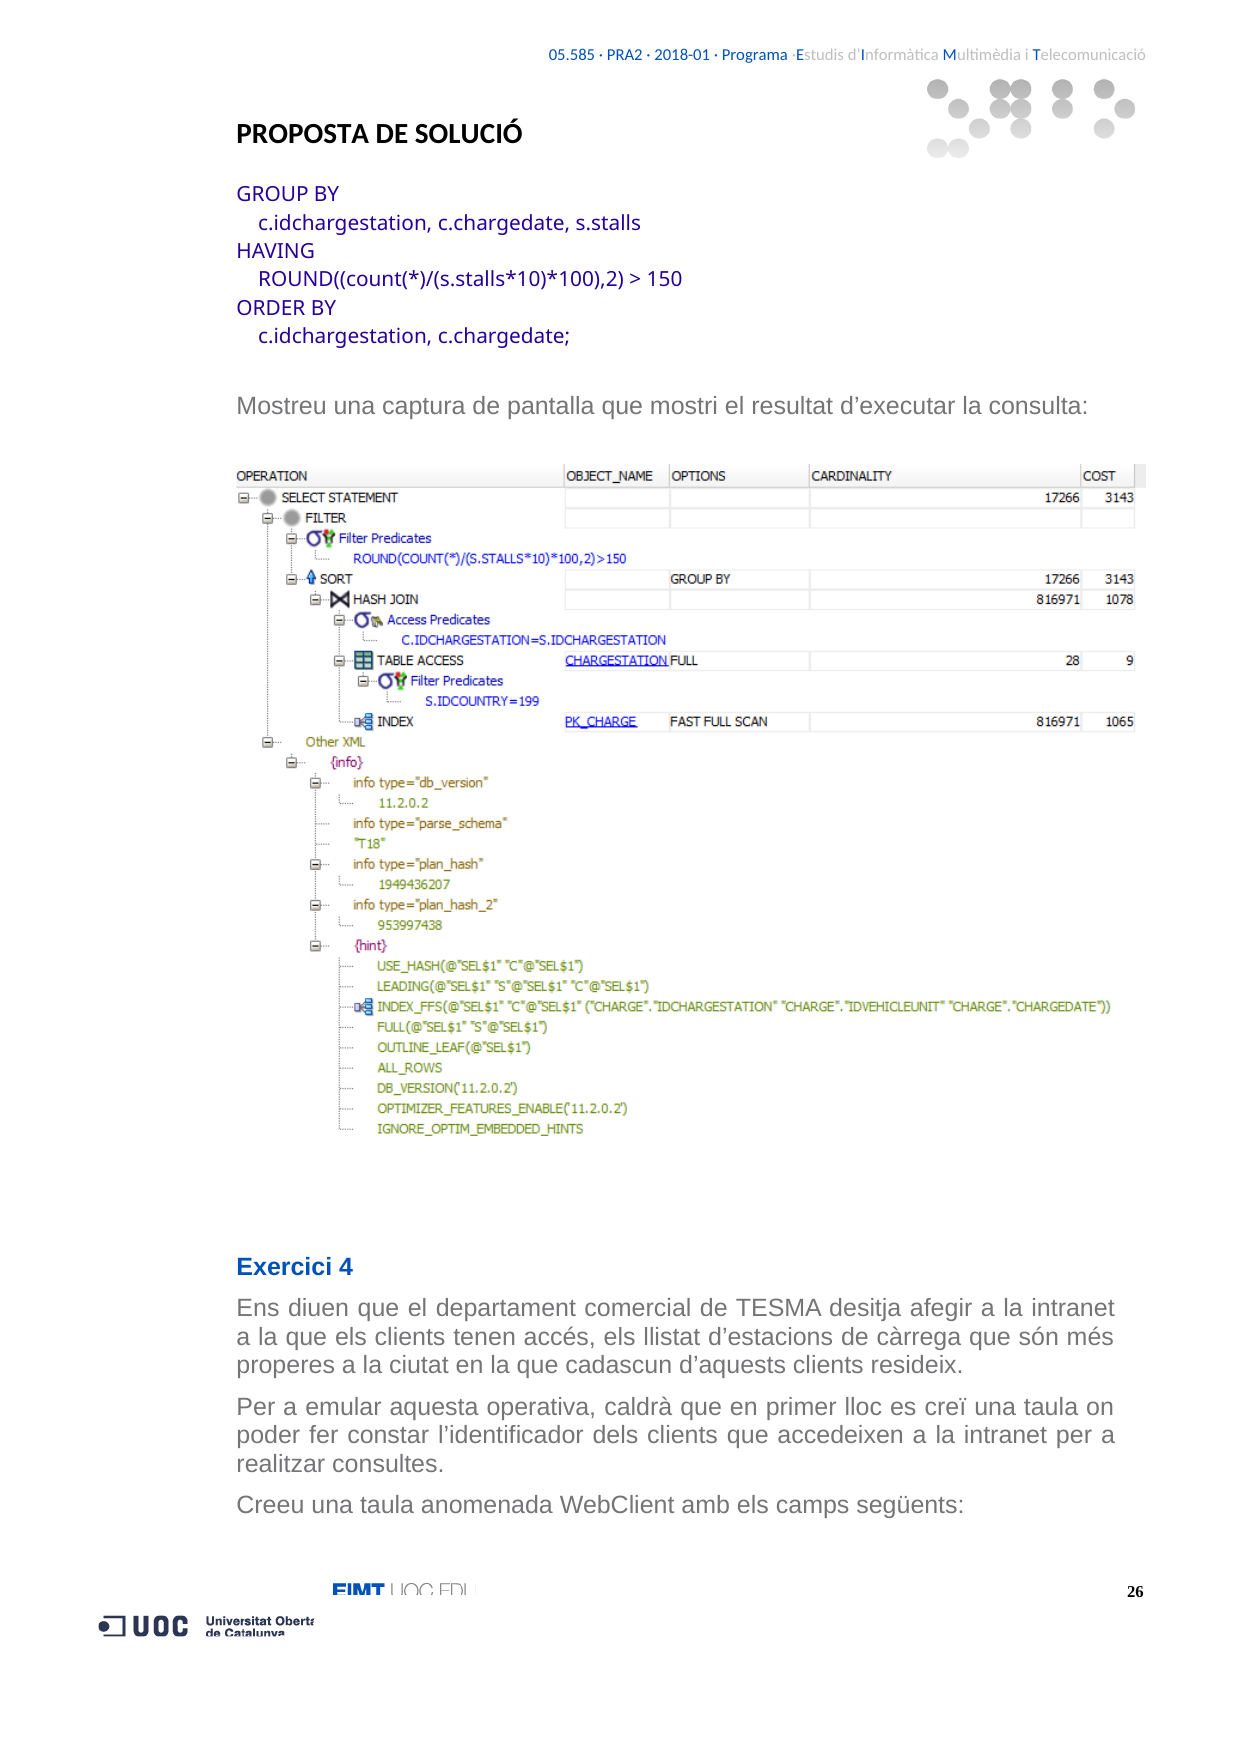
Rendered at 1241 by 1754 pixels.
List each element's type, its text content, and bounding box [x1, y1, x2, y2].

text c.idchargestation, c.chargedate; [236, 321, 1146, 350]
picture [236, 464, 1146, 1142]
picture [116, 1615, 316, 1639]
text ORDER BY [236, 293, 1146, 321]
text Exercici 4 [236, 1252, 1116, 1281]
text ROUND((count(*)/(s.stalls*10)*100),2) > 150 [236, 264, 1146, 293]
text Creeu una taula anomenada WebClient amb els camps següents: [236, 1491, 1116, 1519]
text GROUP BY [236, 179, 1146, 208]
text Ens diuen que el departament comercial de TESMA desitja afegir a la intranet a la que els clients tenen accés, els llistat d’estacions de càrrega que són més properes a la ciutat en la que cadascun d’aquests clients resideix. [236, 1293, 1116, 1379]
picture [333, 1583, 476, 1598]
text Per a emular aquesta operativa, caldrà que en primer lloc es creï una taula on poder fer constar l’identificador dels clients que accedeixen a la intranet per a realitzar consultes. [236, 1392, 1116, 1478]
picture [927, 70, 1135, 168]
text c.idchargestation, c.chargedate, s.stalls [236, 208, 1146, 236]
text HAVING [236, 236, 1146, 264]
text Mostreu una captura de pantalla que mostri el resultat d’executar la consulta: [236, 391, 1116, 419]
